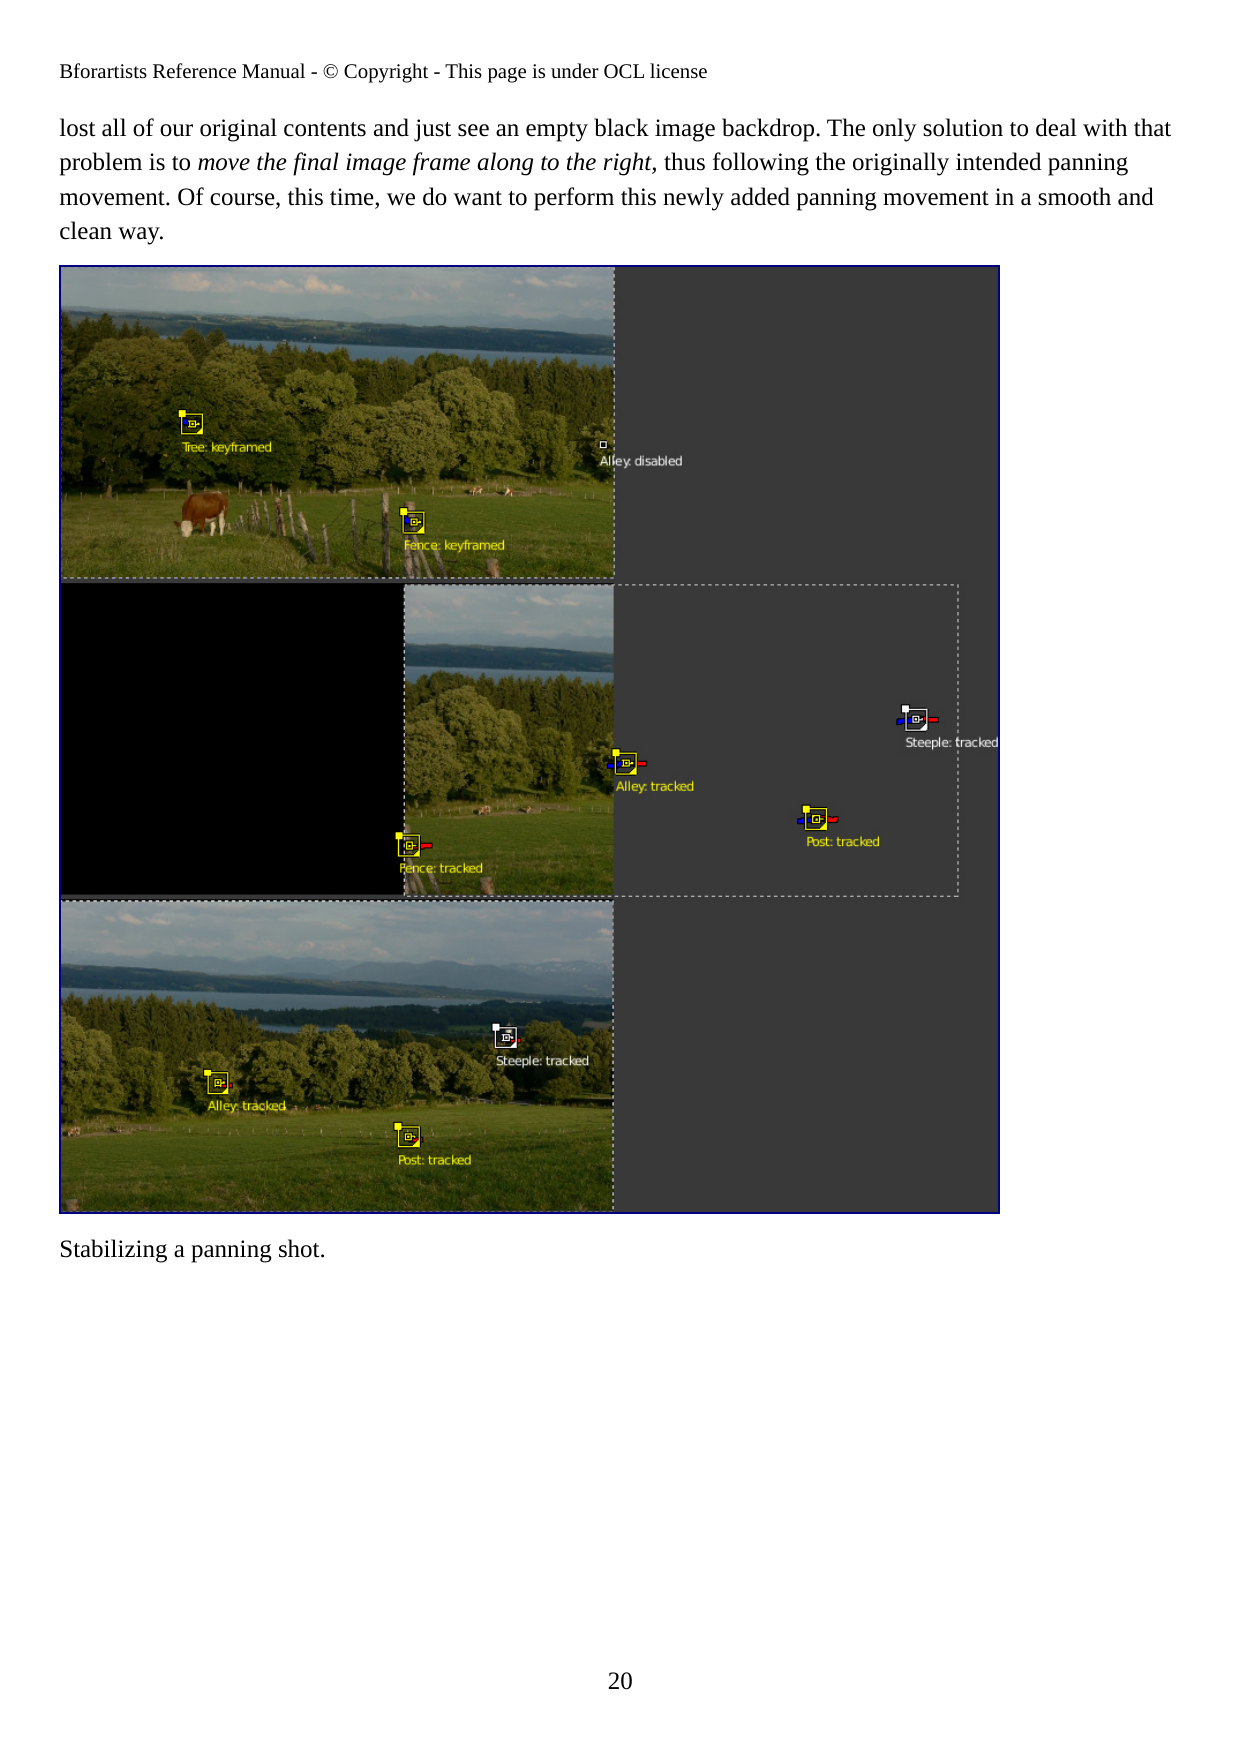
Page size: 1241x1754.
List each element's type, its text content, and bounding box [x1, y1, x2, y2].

text Stabilizing a panning shot. [59, 1234, 1181, 1263]
picture [61, 267, 998, 1212]
text lost all of our original contents and just see an empty black image backdrop. The only solution to deal with that problem is to move the final image frame along to the right, thus following the originally intended panning movement. Of course, this time, we do want to perform this newly added panning movement in a smooth and clean way. [59, 113, 1181, 245]
